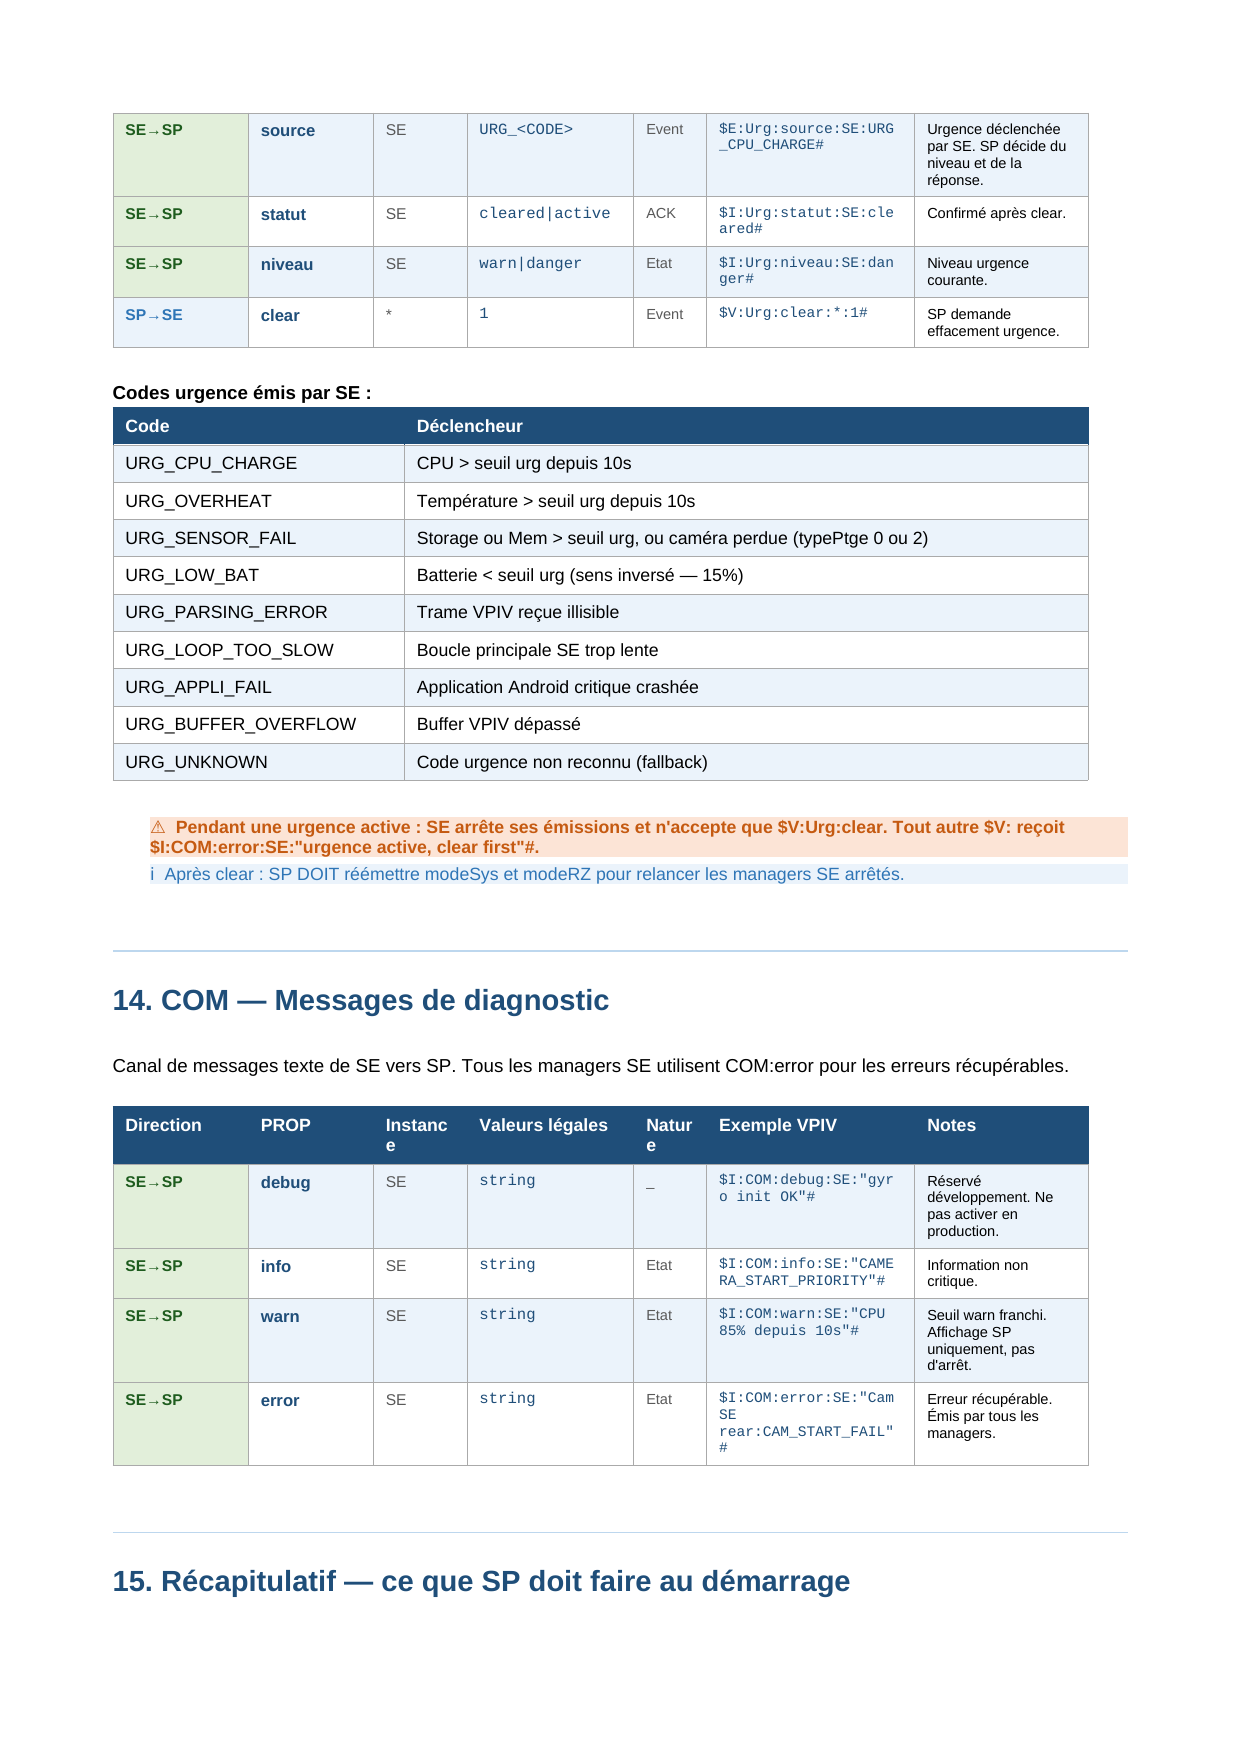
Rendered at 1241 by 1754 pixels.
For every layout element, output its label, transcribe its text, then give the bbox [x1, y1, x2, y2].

table_cell Etat [634, 1299, 706, 1382]
text Canal de messages texte de SE vers SP. Tous les managers SE utilisent COM:error pour les erreurs récupérables. [112, 1055, 1128, 1076]
table_cell SE [374, 247, 467, 297]
table_cell URG_LOOP_TOO_SLOW [114, 632, 404, 668]
table_cell Event [634, 114, 706, 196]
table_cell SE→SP [114, 247, 248, 297]
table_cell CPU > seuil urg depuis 10s [405, 446, 1088, 482]
table_cell URG_CPU_CHARGE [114, 446, 404, 482]
table_cell Information non critique. [915, 1249, 1088, 1298]
table_cell $E:Urg:source:SE:URG_CPU_CHARGE# [707, 114, 914, 196]
table_cell SE→SP [114, 1249, 248, 1298]
table_cell SE [374, 1165, 467, 1248]
table_cell Urgence déclenchée par SE. SP décide du niveau et de la réponse. [915, 114, 1088, 196]
table_cell $I:Urg:niveau:SE:danger# [707, 247, 914, 297]
table_cell Buffer VPIV dépassé [405, 707, 1088, 743]
table_cell Trame VPIV reçue illisible [405, 595, 1088, 631]
table_cell string [468, 1383, 633, 1465]
table_cell SP→SE [114, 298, 248, 347]
table_cell Application Android critique crashée [405, 669, 1088, 706]
table_cell info [249, 1249, 373, 1298]
table_cell Niveau urgence courante. [915, 247, 1088, 297]
table_cell $I:Urg:statut:SE:cleared# [707, 197, 914, 246]
table_cell SE [374, 1299, 467, 1382]
table_header Notes [915, 1107, 1088, 1164]
table_cell URG_BUFFER_OVERFLOW [114, 707, 404, 743]
table_cell Etat [634, 1383, 706, 1465]
table_cell URG_SENSOR_FAIL [114, 520, 404, 556]
table_cell Etat [634, 1249, 706, 1298]
table_cell cleared|active [468, 197, 633, 246]
table_cell SE [374, 1249, 467, 1298]
table_cell URG_PARSING_ERROR [114, 595, 404, 631]
table_cell SE [374, 197, 467, 246]
table_cell SE→SP [114, 1383, 248, 1465]
table_cell SE→SP [114, 197, 248, 246]
table_cell URG_OVERHEAT [114, 483, 404, 519]
table_cell SE [374, 114, 467, 196]
table_cell string [468, 1249, 633, 1298]
table_cell Etat [634, 247, 706, 297]
table_cell 1 [468, 298, 633, 347]
table_cell URG_<CODE> [468, 114, 633, 196]
table_cell * [374, 298, 467, 347]
table_cell statut [249, 197, 373, 246]
table_cell SE→SP [114, 1165, 248, 1248]
table_header PROP [249, 1107, 373, 1164]
table_cell $I:COM:warn:SE:"CPU 85% depuis 10s"# [707, 1299, 914, 1382]
table_cell URG_APPLI_FAIL [114, 669, 404, 706]
table_header Valeurs légales [468, 1107, 633, 1164]
table_header Nature [634, 1107, 706, 1164]
table_cell string [468, 1165, 633, 1248]
table_cell niveau [249, 247, 373, 297]
subtitle 15. Récapitulatif — ce que SP doit faire au démarrage [112, 1564, 1128, 1598]
table_cell Température > seuil urg depuis 10s [405, 483, 1088, 519]
table_cell $V:Urg:clear:*:1# [707, 298, 914, 347]
table_cell string [468, 1299, 633, 1382]
table_cell Storage ou Mem > seuil urg, ou caméra perdue (typePtge 0 ou 2) [405, 520, 1088, 556]
text ⚠ Pendant une urgence active : SE arrête ses émissions et n'accepte que $V:Urg:clear. Tout autre $V: reçoit $I:COM:error:SE:"urgence active, clear first"#. [150, 817, 1128, 857]
table_cell Seuil warn franchi. Affichage SP uniquement, pas d'arrêt. [915, 1299, 1088, 1382]
table_header Instance [374, 1107, 467, 1164]
table_cell debug [249, 1165, 373, 1248]
table_cell source [249, 114, 373, 196]
table_cell URG_UNKNOWN [114, 744, 404, 780]
table_cell $I:COM:error:SE:"CamSE rear:CAM_START_FAIL"# [707, 1383, 914, 1465]
table_cell $I:COM:debug:SE:"gyro init OK"# [707, 1165, 914, 1248]
table_cell Boucle principale SE trop lente [405, 632, 1088, 668]
text Codes urgence émis par SE : [112, 382, 1128, 403]
table_cell SP demande effacement urgence. [915, 298, 1088, 347]
table_header Direction [114, 1107, 248, 1164]
table_header Code [114, 408, 404, 444]
table_header Déclencheur [405, 408, 1088, 444]
table_cell SE→SP [114, 114, 248, 196]
table_cell Confirmé après clear. [915, 197, 1088, 246]
table_cell _ [634, 1165, 706, 1248]
table_cell Event [634, 298, 706, 347]
table_cell $I:COM:info:SE:"CAMERA_START_PRIORITY"# [707, 1249, 914, 1298]
subtitle 14. COM — Messages de diagnostic [112, 983, 1128, 1016]
table_cell error [249, 1383, 373, 1465]
table_cell SE→SP [114, 1299, 248, 1382]
table_cell Batterie < seuil urg (sens inversé — 15%) [405, 557, 1088, 594]
text ℹ Après clear : SP DOIT réémettre modeSys et modeRZ pour relancer les managers SE arrêtés. [150, 864, 1128, 884]
table_cell Erreur récupérable. Émis par tous les managers. [915, 1383, 1088, 1465]
table_cell Code urgence non reconnu (fallback) [405, 744, 1088, 780]
table_cell clear [249, 298, 373, 347]
table_cell warn [249, 1299, 373, 1382]
table_cell ACK [634, 197, 706, 246]
table_cell Réservé développement. Ne pas activer en production. [915, 1165, 1088, 1248]
table_cell URG_LOW_BAT [114, 557, 404, 594]
table_cell warn|danger [468, 247, 633, 297]
table_header Exemple VPIV [707, 1107, 914, 1164]
table_cell SE [374, 1383, 467, 1465]
